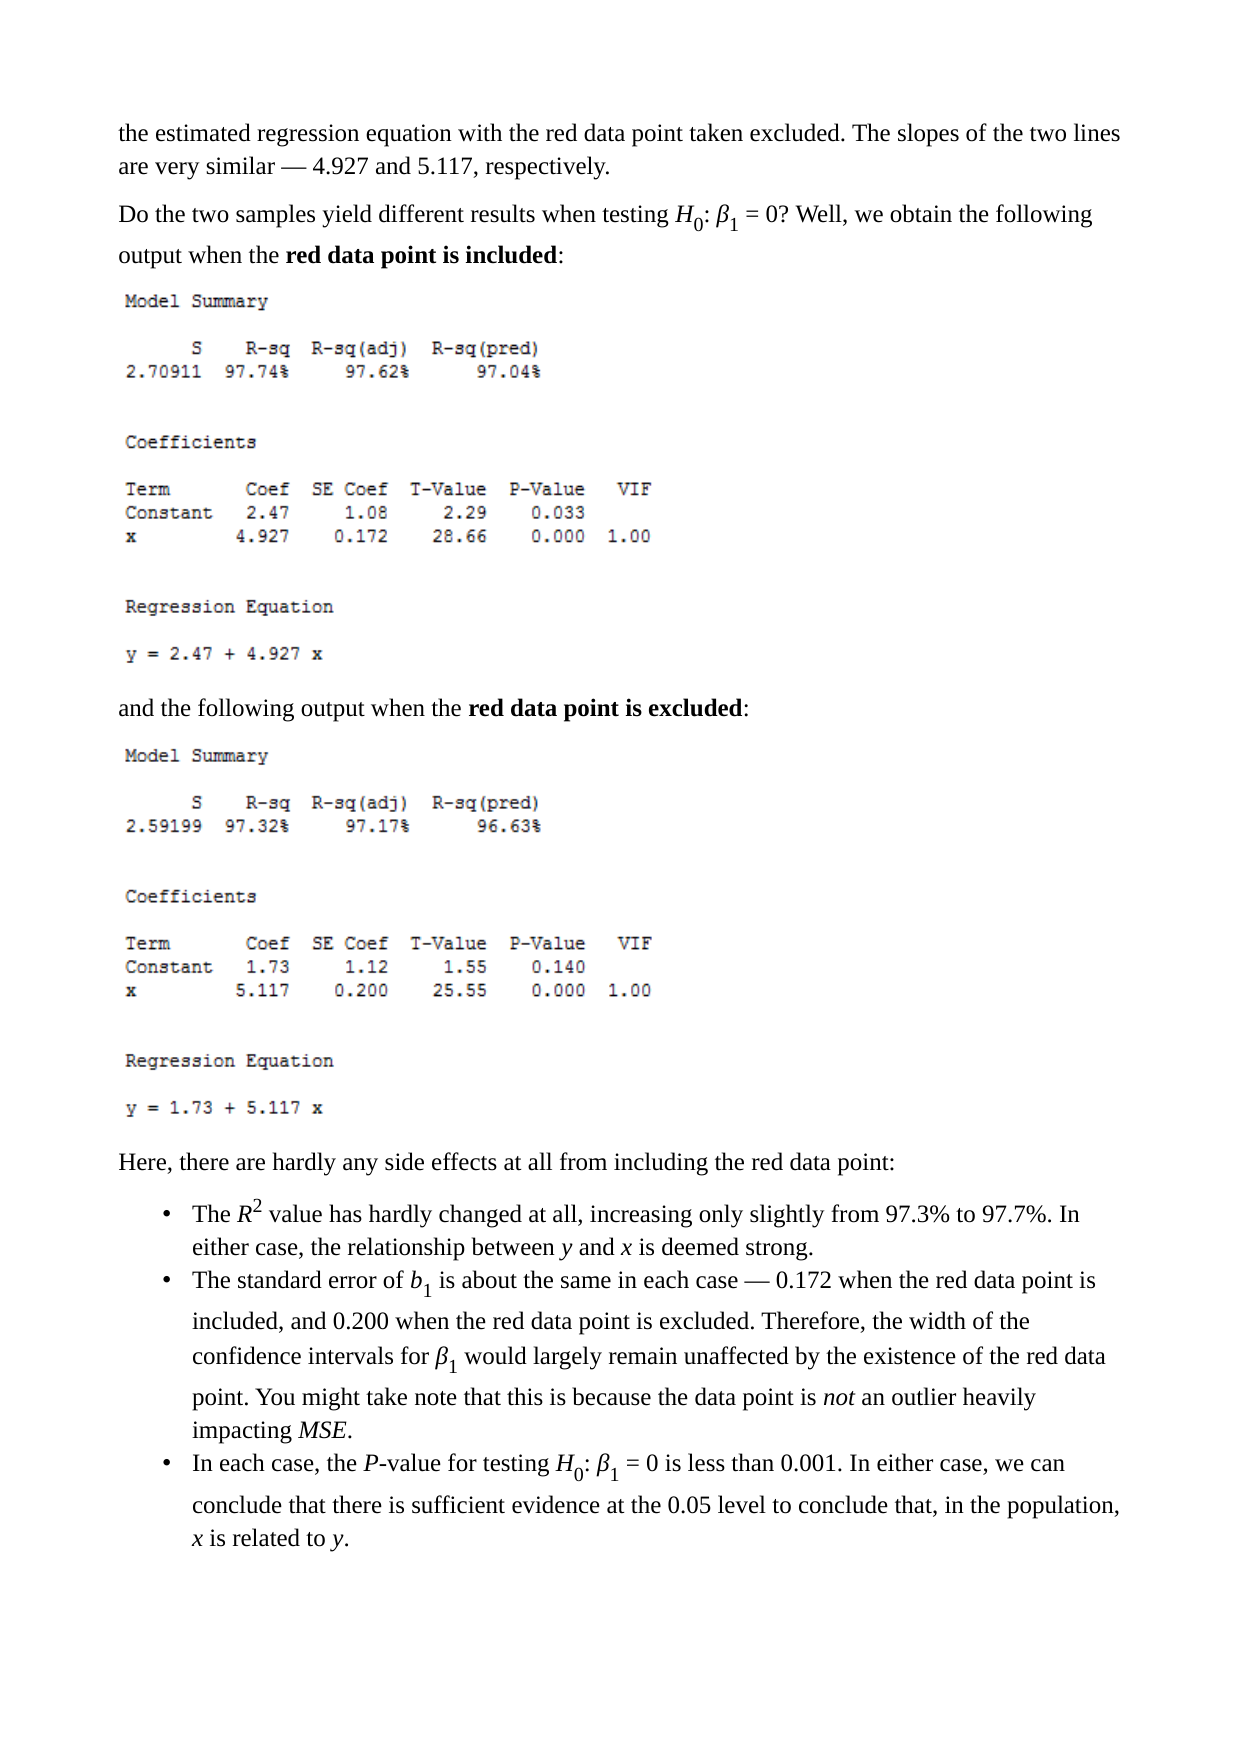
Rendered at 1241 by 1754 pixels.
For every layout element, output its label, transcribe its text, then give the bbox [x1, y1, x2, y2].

list In each case, the P-value for testing H0: β1 = 0 is less than 0.001. In either case, we can conclude that there is sufficient evidence at the 0.05 level to conclude that, in the population, x is related to y. [162, 1448, 1122, 1551]
picture [118, 287, 667, 674]
text the estimated regression equation with the red data point taken excluded. The slopes of the two lines are very similar — 4.927 and 5.117, respectively. [118, 118, 1122, 180]
list The R2 value has hardly changed at all, increasing only slightly from 97.3% to 97.7%. In either case, the relationship between y and x is deemed strong. [162, 1194, 1122, 1261]
text Do the two samples yield different results when testing H0: β1 = 0? Well, we obtain the following output when the red data point is included: [118, 199, 1122, 269]
list The standard error of b1 is about the same in each case — 0.172 when the red data point is included, and 0.200 when the red data point is excluded. Therefore, the width of the confidence intervals for β1 would largely remain unaffected by the existence of the red data point. You might take note that this is because the data point is not an outlier heavily impacting MSE. [162, 1265, 1122, 1444]
text Here, there are hardly any side effects at all from including the red data point: [118, 1147, 1122, 1175]
picture [118, 740, 665, 1128]
text and the following output when the red data point is excluded: [118, 693, 1122, 721]
